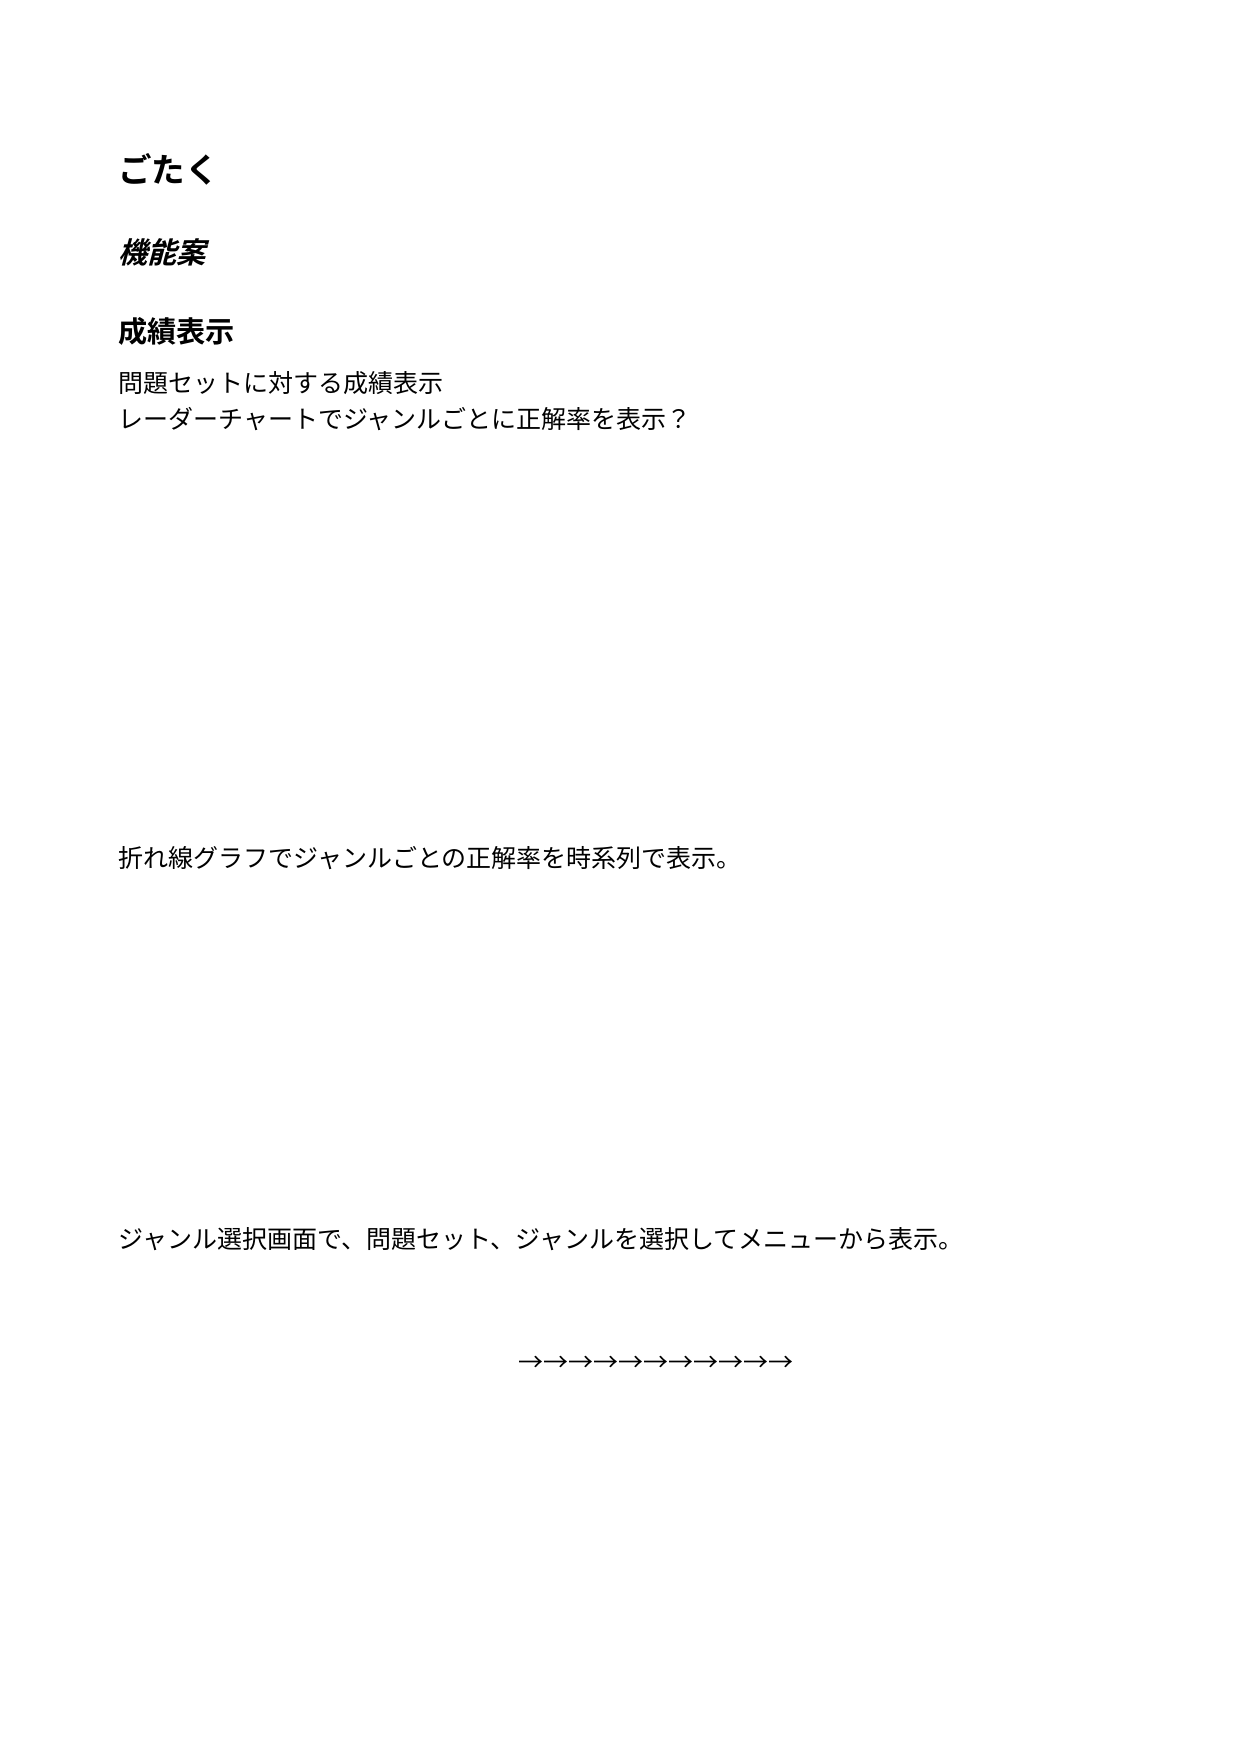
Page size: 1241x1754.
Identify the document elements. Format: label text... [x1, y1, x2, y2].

subtitle ごたく [118, 143, 1122, 192]
text レーダーチャートでジャンルごとに正解率を表示？ [118, 400, 1122, 436]
text ジャンル選択画面で、問題セット、ジャンルを選択してメニューから表示。 [118, 1220, 1122, 1256]
subtitle 機能案 [118, 229, 1122, 271]
text →→→→→→→→→→→ [118, 1342, 1122, 1379]
text 問題セットに対する成績表示 [118, 364, 1122, 400]
text 折れ線グラフでジャンルごとの正解率を時系列で表示。 [118, 839, 1122, 875]
subtitle 成績表示 [118, 309, 1122, 351]
